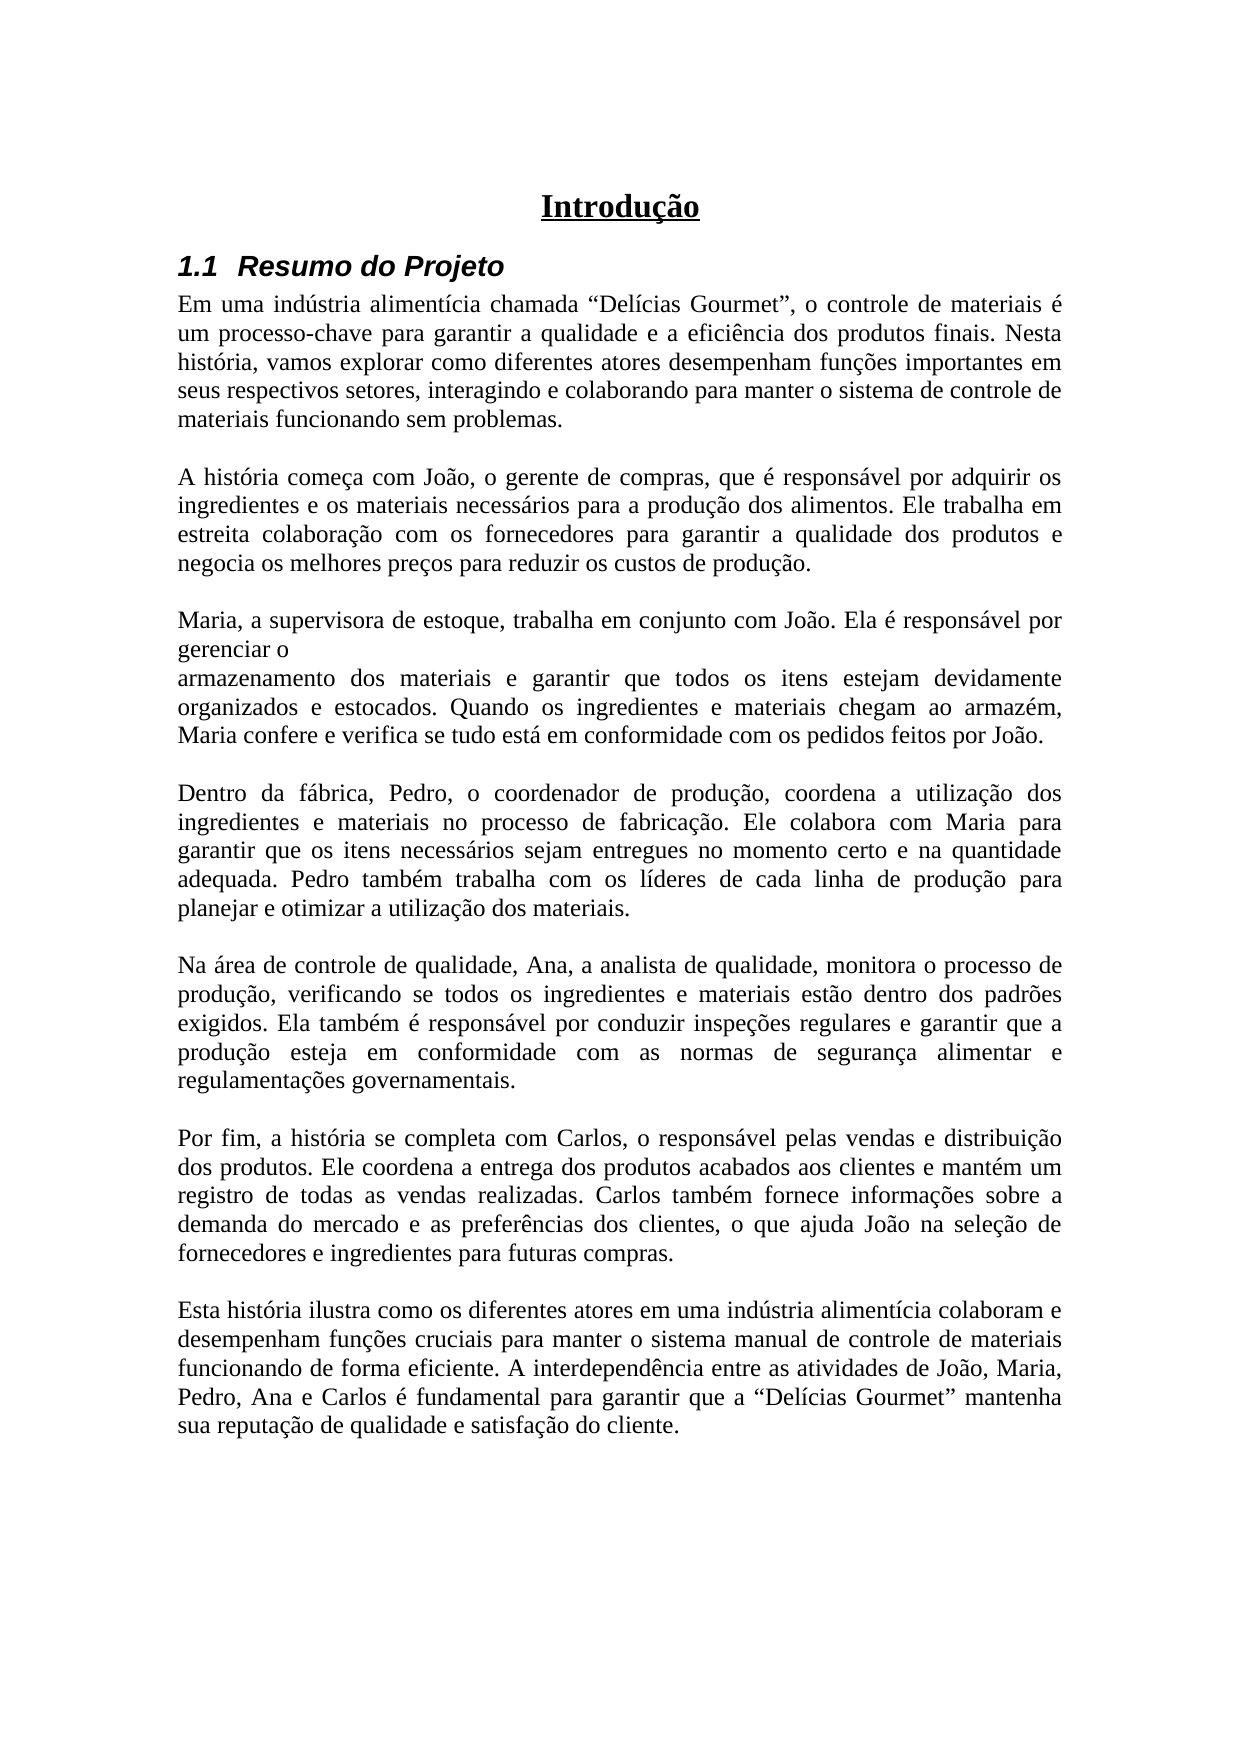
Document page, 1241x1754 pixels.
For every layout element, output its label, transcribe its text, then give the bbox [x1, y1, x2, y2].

subtitle Resumo do Projeto [177, 249, 1063, 283]
text Na área de controle de qualidade, Ana, a analista de qualidade, monitora o processo de produção, verificando se todos os ingredientes e materiais estão dentro dos padrões exigidos. Ela também é responsável por conduzir inspeções regulares e garantir que a produção esteja em conformidade com as normas de segurança alimentar e regulamentações governamentais. [177, 950, 1063, 1094]
text Esta história ilustra como os diferentes atores em uma indústria alimentícia colaboram e desempenham funções cruciais para manter o sistema manual de controle de materiais funcionando de forma eficiente. A interdependência entre as atividades de João, Maria, Pedro, Ana e Carlos é fundamental para garantir que a “Delícias Gourmet” mantenha sua reputação de qualidade e satisfação do cliente. [177, 1295, 1063, 1439]
title Introdução [177, 186, 1063, 224]
text Por fim, a história se completa com Carlos, o responsável pelas vendas e distribuição dos produtos. Ele coordena a entrega dos produtos acabados aos clientes e mantém um registro de todas as vendas realizadas. Carlos também fornece informações sobre a demanda do mercado e as preferências dos clientes, o que ajuda João na seleção de fornecedores e ingredientes para futuras compras. [177, 1123, 1063, 1267]
text Dentro da fábrica, Pedro, o coordenador de produção, coordena a utilização dos ingredientes e materiais no processo de fabricação. Ele colabora com Maria para garantir que os itens necessários sejam entregues no momento certo e na quantidade adequada. Pedro também trabalha com os líderes de cada linha de produção para planejar e otimizar a utilização dos materiais. [177, 778, 1063, 922]
text Maria, a supervisora de estoque, trabalha em conjunto com João. Ela é responsável por gerenciar o [177, 605, 1063, 663]
text A história começa com João, o gerente de compras, que é responsável por adquirir os ingredientes e os materiais necessários para a produção dos alimentos. Ele trabalha em estreita colaboração com os fornecedores para garantir a qualidade dos produtos e negocia os melhores preços para reduzir os custos de produção. [177, 462, 1063, 577]
text armazenamento dos materiais e garantir que todos os itens estejam devidamente organizados e estocados. Quando os ingredientes e materiais chegam ao armazém, Maria confere e verifica se tudo está em conformidade com os pedidos feitos por João. [177, 663, 1063, 749]
text Em uma indústria alimentícia chamada “Delícias Gourmet”, o controle de materiais é um processo-chave para garantir a qualidade e a eficiência dos produtos finais. Nesta história, vamos explorar como diferentes atores desempenham funções importantes em seus respectivos setores, interagindo e colaborando para manter o sistema de controle de materiais funcionando sem problemas. [177, 289, 1063, 433]
